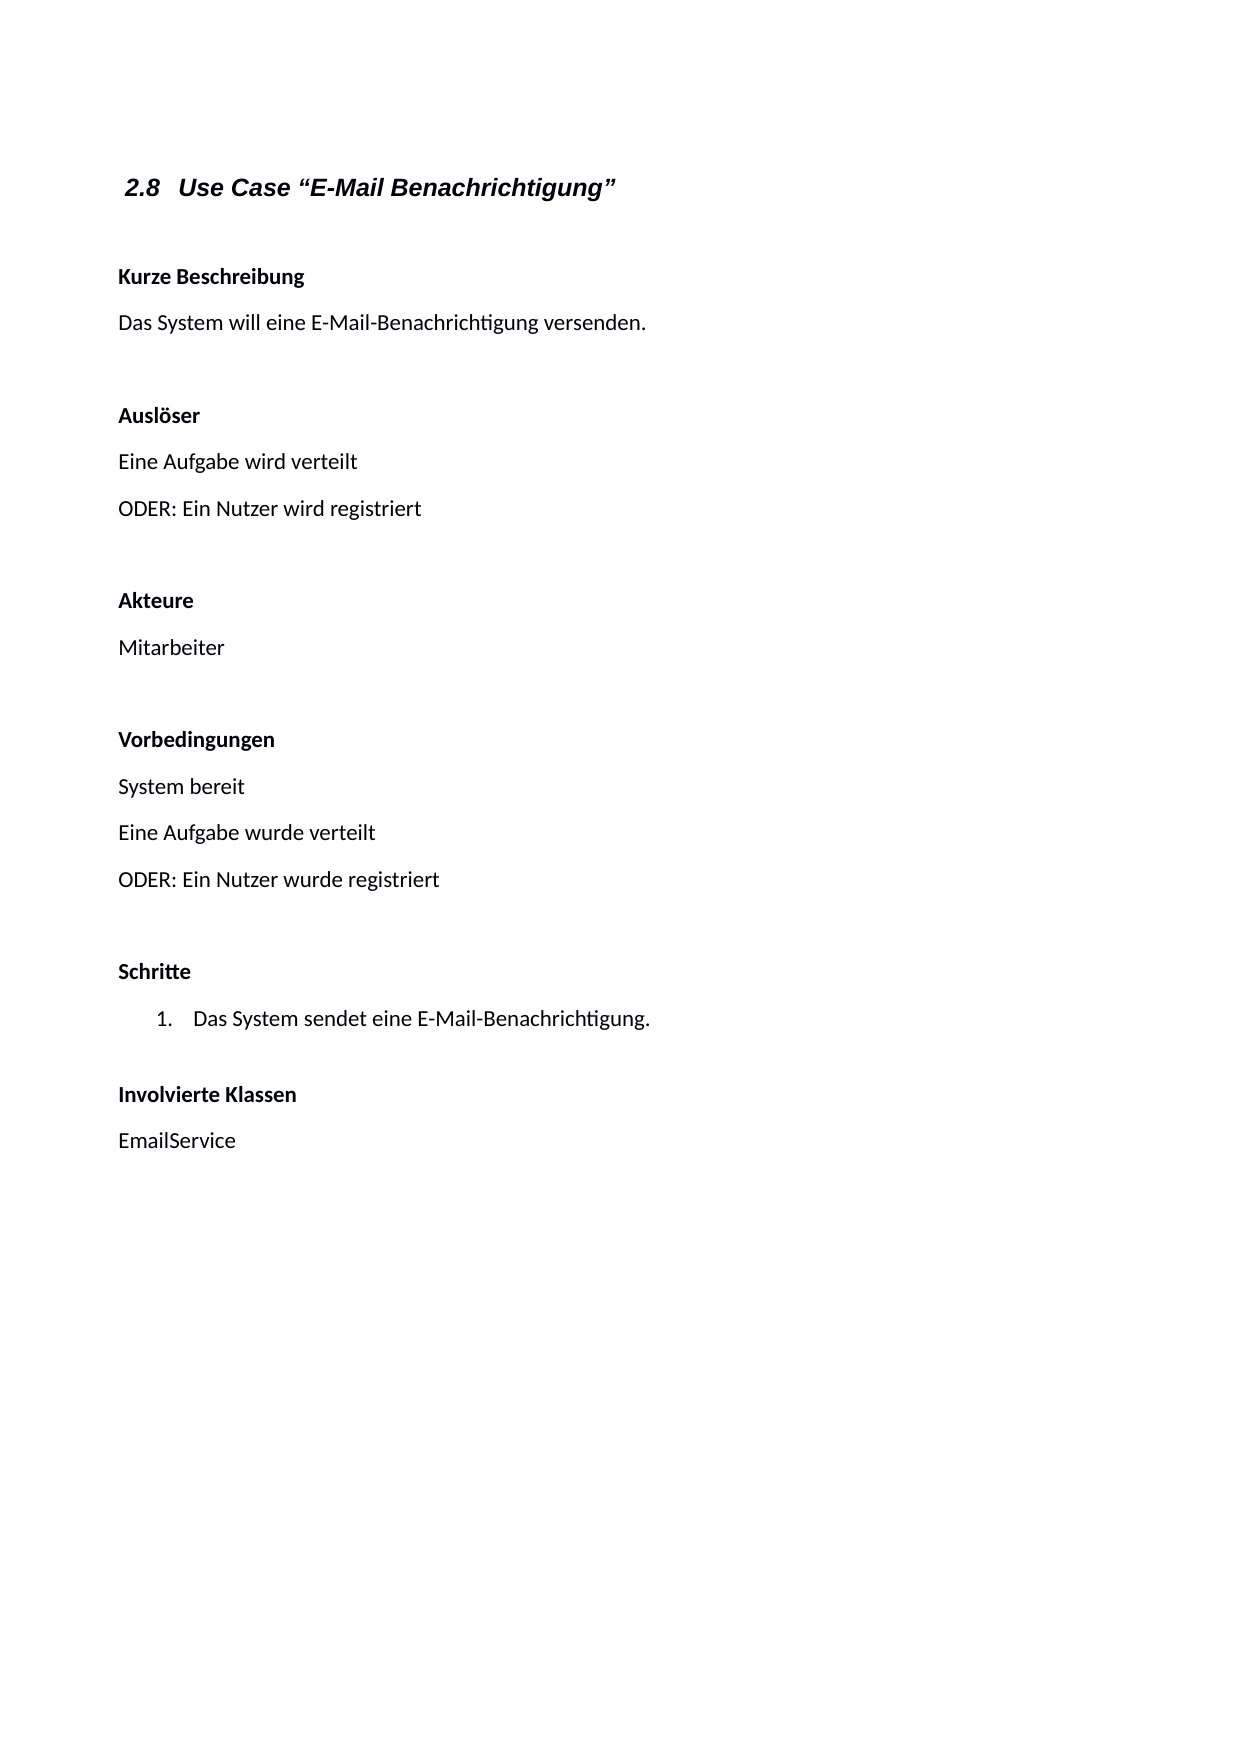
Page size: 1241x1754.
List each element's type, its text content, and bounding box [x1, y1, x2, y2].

text ODER: Ein Nutzer wurde registriert [118, 865, 1122, 893]
text Involvierte Klassen [118, 1080, 1122, 1108]
text Auslöser [118, 401, 1122, 429]
text Kurze Beschreibung [118, 262, 1122, 290]
text EmailService [118, 1126, 1122, 1154]
list Das System sendet eine E-Mail-Benachrichtigung. [156, 1004, 1122, 1032]
text ODER: Ein Nutzer wird registriert [118, 494, 1122, 522]
text Das System will eine E-Mail-Benachrichtigung versenden. [118, 308, 1122, 336]
text System bereit [118, 772, 1122, 800]
text Schritte [118, 957, 1122, 985]
text Eine Aufgabe wurde verteilt [118, 818, 1122, 846]
text Akteure [118, 587, 1122, 614]
text Vorbedingungen [118, 726, 1122, 754]
text Mitarbeiter [118, 633, 1122, 661]
subtitle Use Case “E-Mail Benachrichtigung” [118, 173, 1122, 202]
text Eine Aufgabe wird verteilt [118, 447, 1122, 476]
